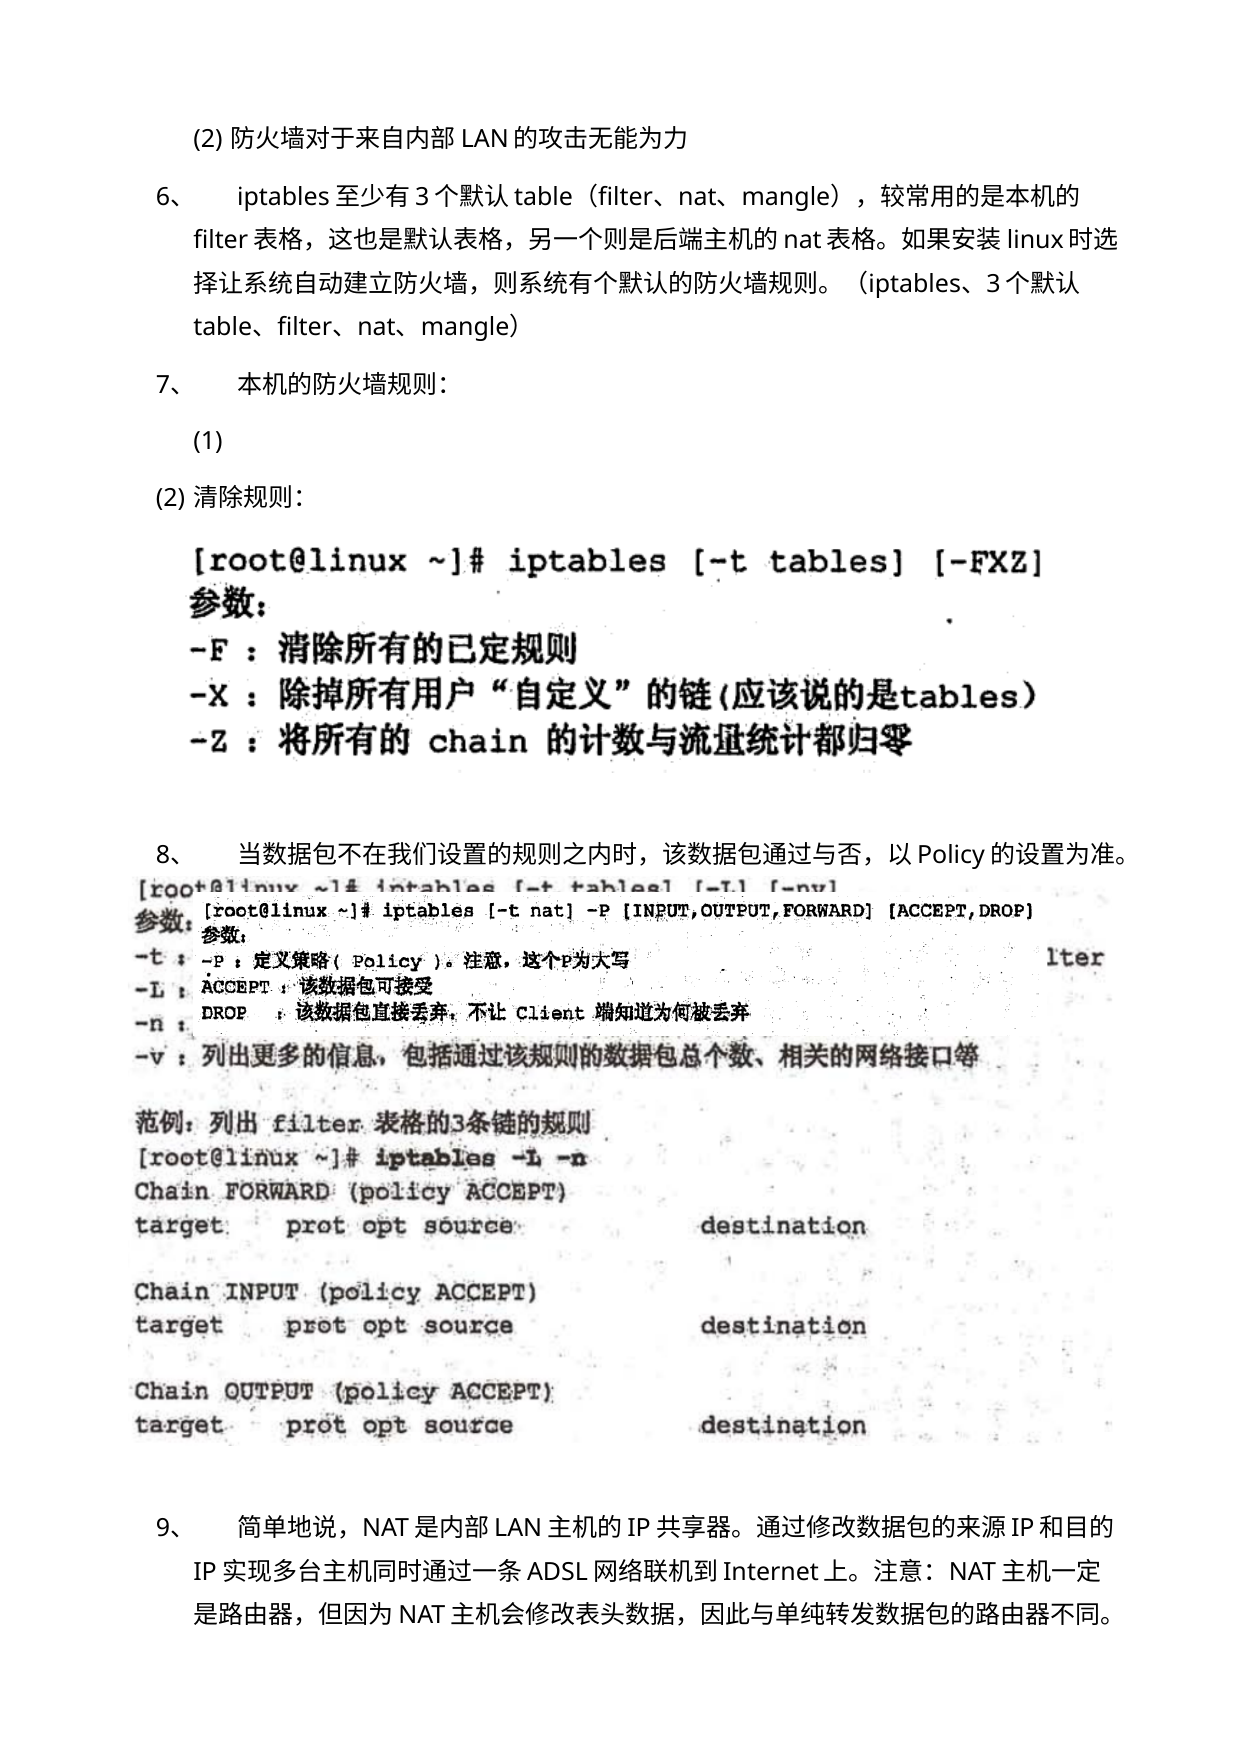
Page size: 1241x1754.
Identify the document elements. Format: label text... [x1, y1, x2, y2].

list 当数据包不在我们设置的规则之内时，该数据包通过与否，以Policy的设置为准。 [156, 835, 1122, 871]
list iptables至少有3个默认table（filter、nat、mangle），较常用的是本机的filter表格，这也是默认表格，另一个则是后端主机的nat表格。如果安装linux时选择让系统自动建立防火墙，则系统有个默认的防火墙规则。（iptables、3个默认table、filter、nat、mangle） [156, 176, 1122, 343]
list 清除规则： [156, 478, 1122, 514]
list 防火墙对于来自内部LAN的攻击无能为力 [193, 118, 1122, 154]
list 本机的防火墙规则： [156, 364, 1122, 401]
list 简单地说，NAT是内部LAN主机的IP共享器。通过修改数据包的来源IP和目的IP实现多台主机同时通过一条ADSL网络联机到Internet上。注意：NAT主机一定是路由器，但因为NAT主机会修改表头数据，因此与单纯转发数据包的路由器不同。 [156, 1508, 1122, 1631]
picture [127, 876, 1113, 1446]
picture [174, 536, 1066, 773]
